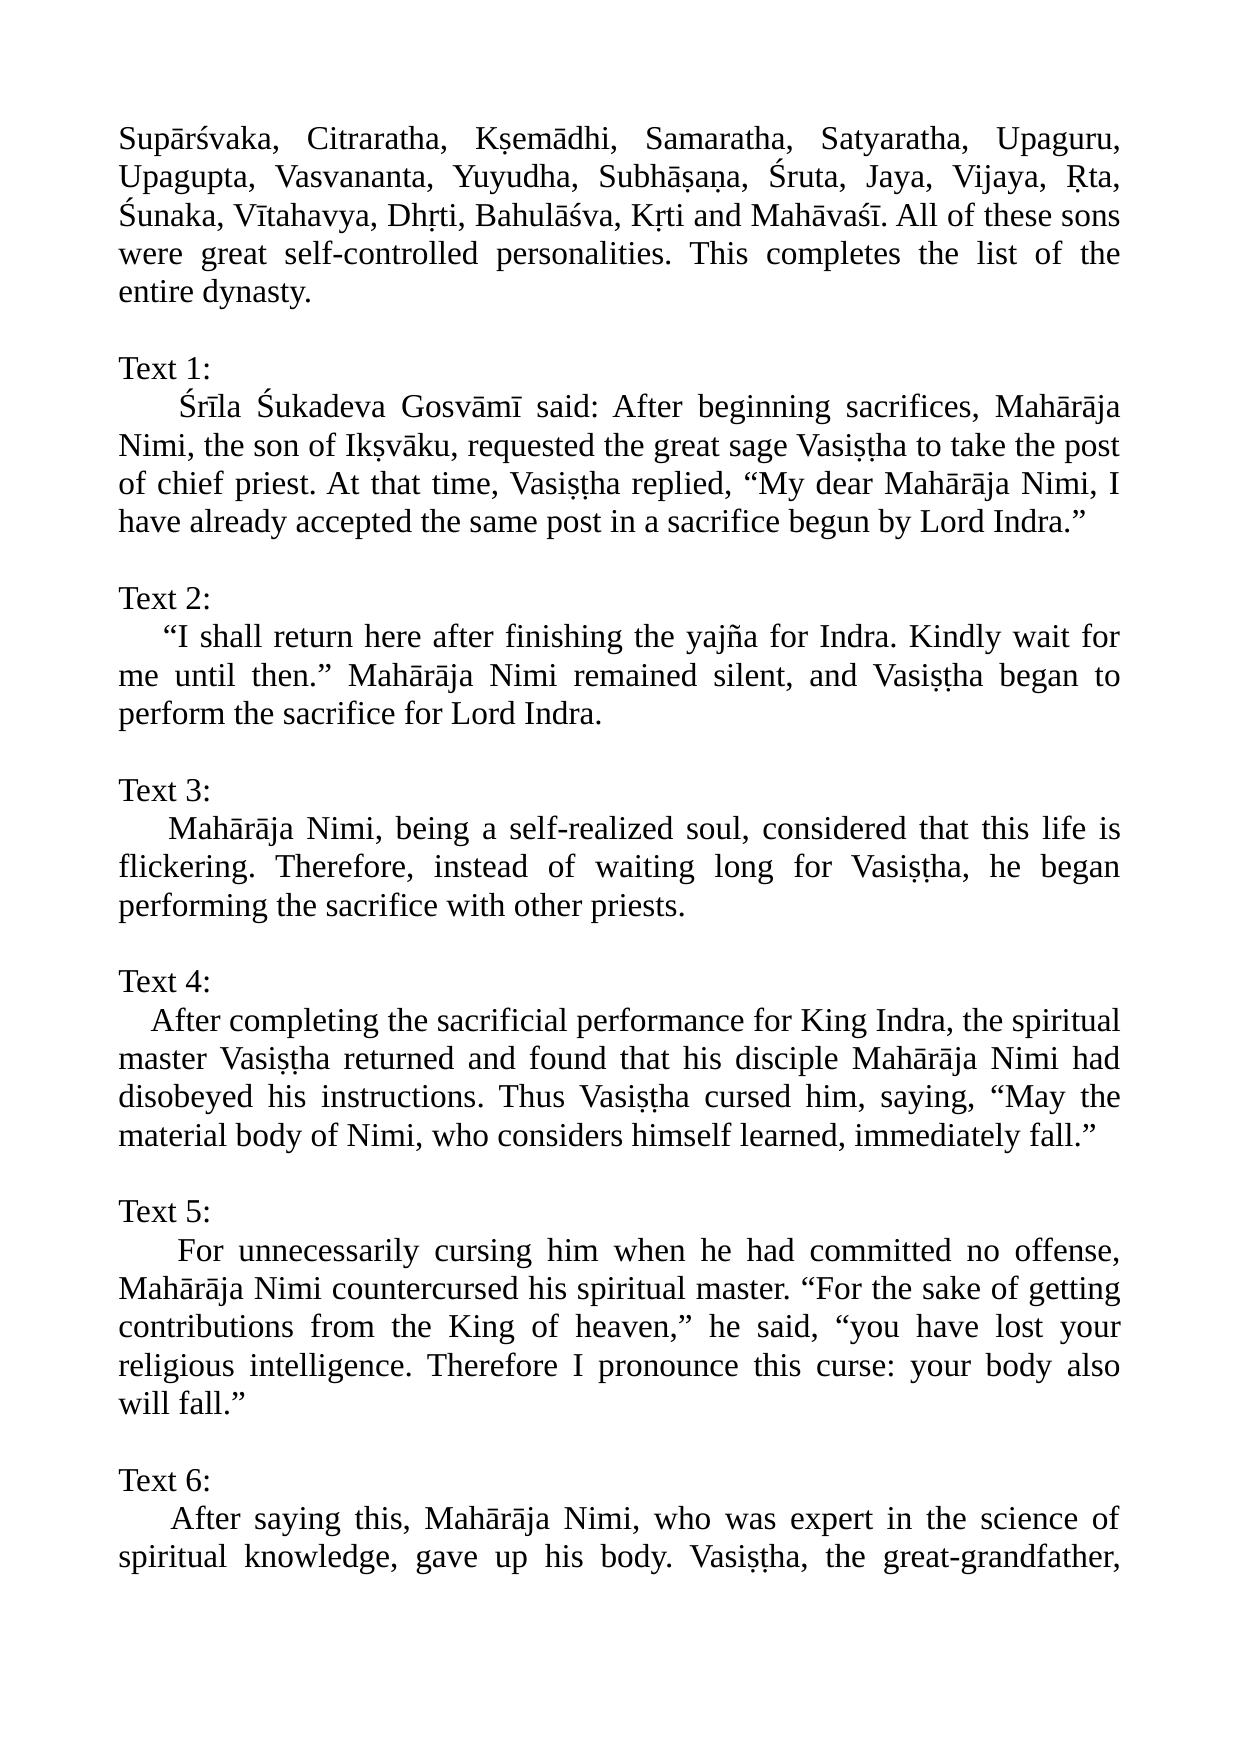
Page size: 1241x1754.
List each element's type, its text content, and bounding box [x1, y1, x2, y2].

text Supārśvaka, Citraratha, Kṣemādhi, Samaratha, Satyaratha, Upaguru, Upagupta, Vasvananta, Yuyudha, Subhāṣaṇa, Śruta, Jaya, Vijaya, Ṛta, Śunaka, Vītahavya, Dhṛti, Bahulāśva, Kṛti and Mahāvaśī. All of these sons were great self-controlled personalities. This completes the list of the entire dynasty. [118, 118, 1122, 310]
text Text 2: [118, 578, 1122, 616]
text After completing the sacrificial performance for King Indra, the spiritual master Vasiṣṭha returned and found that his disciple Mahārāja Nimi had disobeyed his instructions. Thus Vasiṣṭha cursed him, saying, “May the material body of Nimi, who considers himself learned, immediately fall.” [118, 1000, 1122, 1153]
text Mahārāja Nimi, being a self-realized soul, considered that this life is flickering. Therefore, instead of waiting long for Vasiṣṭha, he began performing the sacrifice with other priests. [118, 808, 1122, 923]
text Text 6: [118, 1460, 1122, 1498]
text Text 5: [118, 1191, 1122, 1230]
text For unnecessarily cursing him when he had committed no offense, Mahārāja Nimi countercursed his spiritual master. “For the sake of getting contributions from the King of heaven,” he said, “you have lost your religious intelligence. Therefore I pronounce this curse: your body also will fall.” [118, 1230, 1122, 1421]
text Śrīla Śukadeva Gosvāmī said: After beginning sacrifices, Mahārāja Nimi, the son of Ikṣvāku, requested the great sage Vasiṣṭha to take the post of chief priest. At that time, Vasiṣṭha replied, “My dear Mahārāja Nimi, I have already accepted the same post in a sacrifice begun by Lord Indra.” [118, 386, 1122, 540]
text Text 1: [118, 348, 1122, 386]
text Text 4: [118, 961, 1122, 1000]
text After saying this, Mahārāja Nimi, who was expert in the science of spiritual knowledge, gave up his body. Vasiṣṭha, the great-grandfather, [118, 1498, 1122, 1575]
text “I shall return here after finishing the yajña for Indra. Kindly wait for me until then.” Mahārāja Nimi remained silent, and Vasiṣṭha began to perform the sacrifice for Lord Indra. [118, 616, 1122, 731]
text Text 3: [118, 770, 1122, 808]
